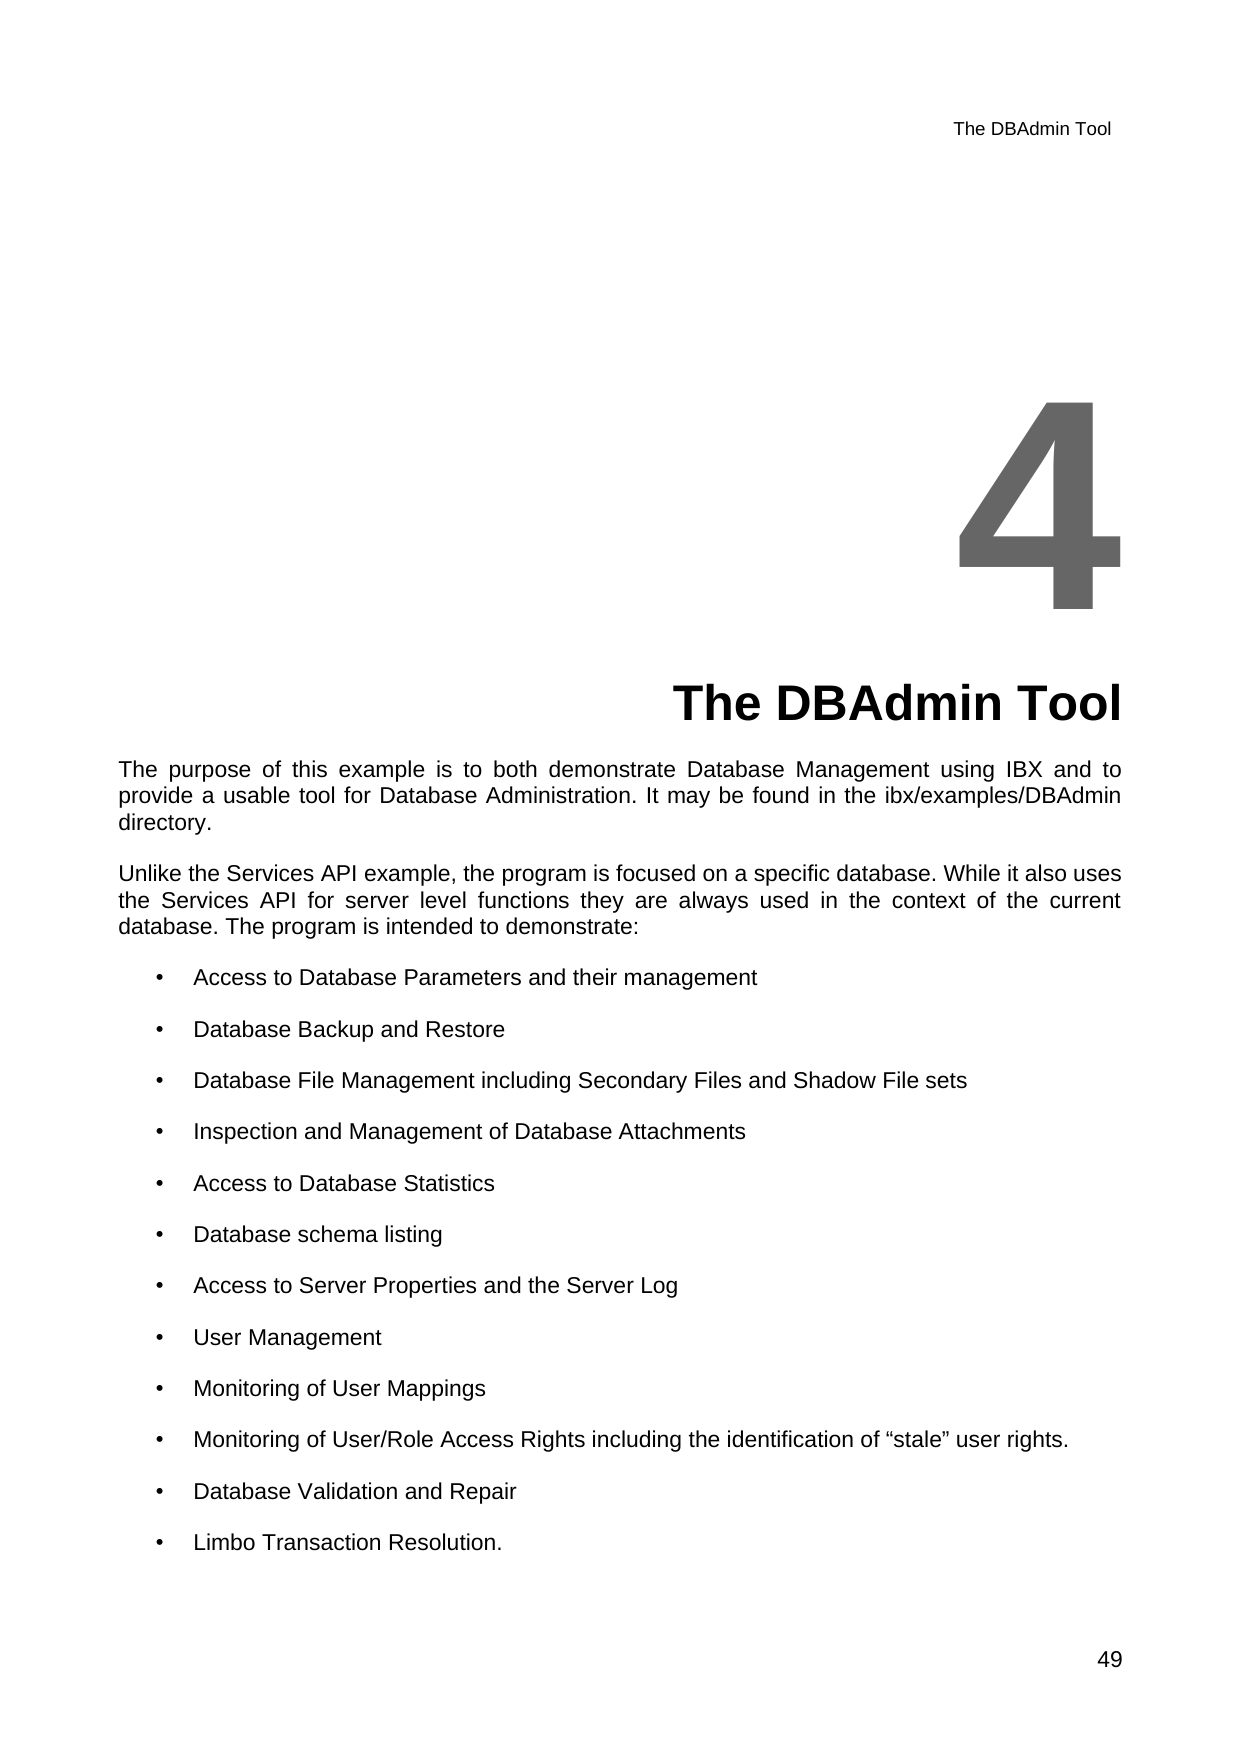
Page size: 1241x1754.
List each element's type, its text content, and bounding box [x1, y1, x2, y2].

list Database File Management including Secondary Files and Shadow File sets [156, 1067, 1122, 1093]
list Inspection and Management of Database Attachments [156, 1118, 1122, 1145]
list User Management [156, 1324, 1122, 1350]
subtitle The DBAdmin Tool [81, 328, 1122, 731]
text The purpose of this example is to both demonstrate Database Management using IBX and to provide a usable tool for Database Administration. It may be found in the ibx/examples/DBAdmin directory. [118, 756, 1122, 835]
list Access to Database Statistics [156, 1170, 1122, 1196]
list Access to Database Parameters and their management [156, 964, 1122, 991]
list Access to Server Properties and the Server Log [156, 1272, 1122, 1299]
list Monitoring of User Mappings [156, 1375, 1122, 1401]
text Unlike the Services API example, the program is focused on a specific database. While it also uses the Services API for server level functions they are always used in the context of the current database. The program is intended to demonstrate: [118, 860, 1122, 939]
list Monitoring of User/Role Access Rights including the identification of “stale” user rights. [156, 1426, 1122, 1453]
list Database schema listing [156, 1221, 1122, 1247]
list Database Backup and Restore [156, 1016, 1122, 1042]
list Database Validation and Repair [156, 1478, 1122, 1504]
list Limbo Transaction Resolution. [156, 1529, 1122, 1556]
